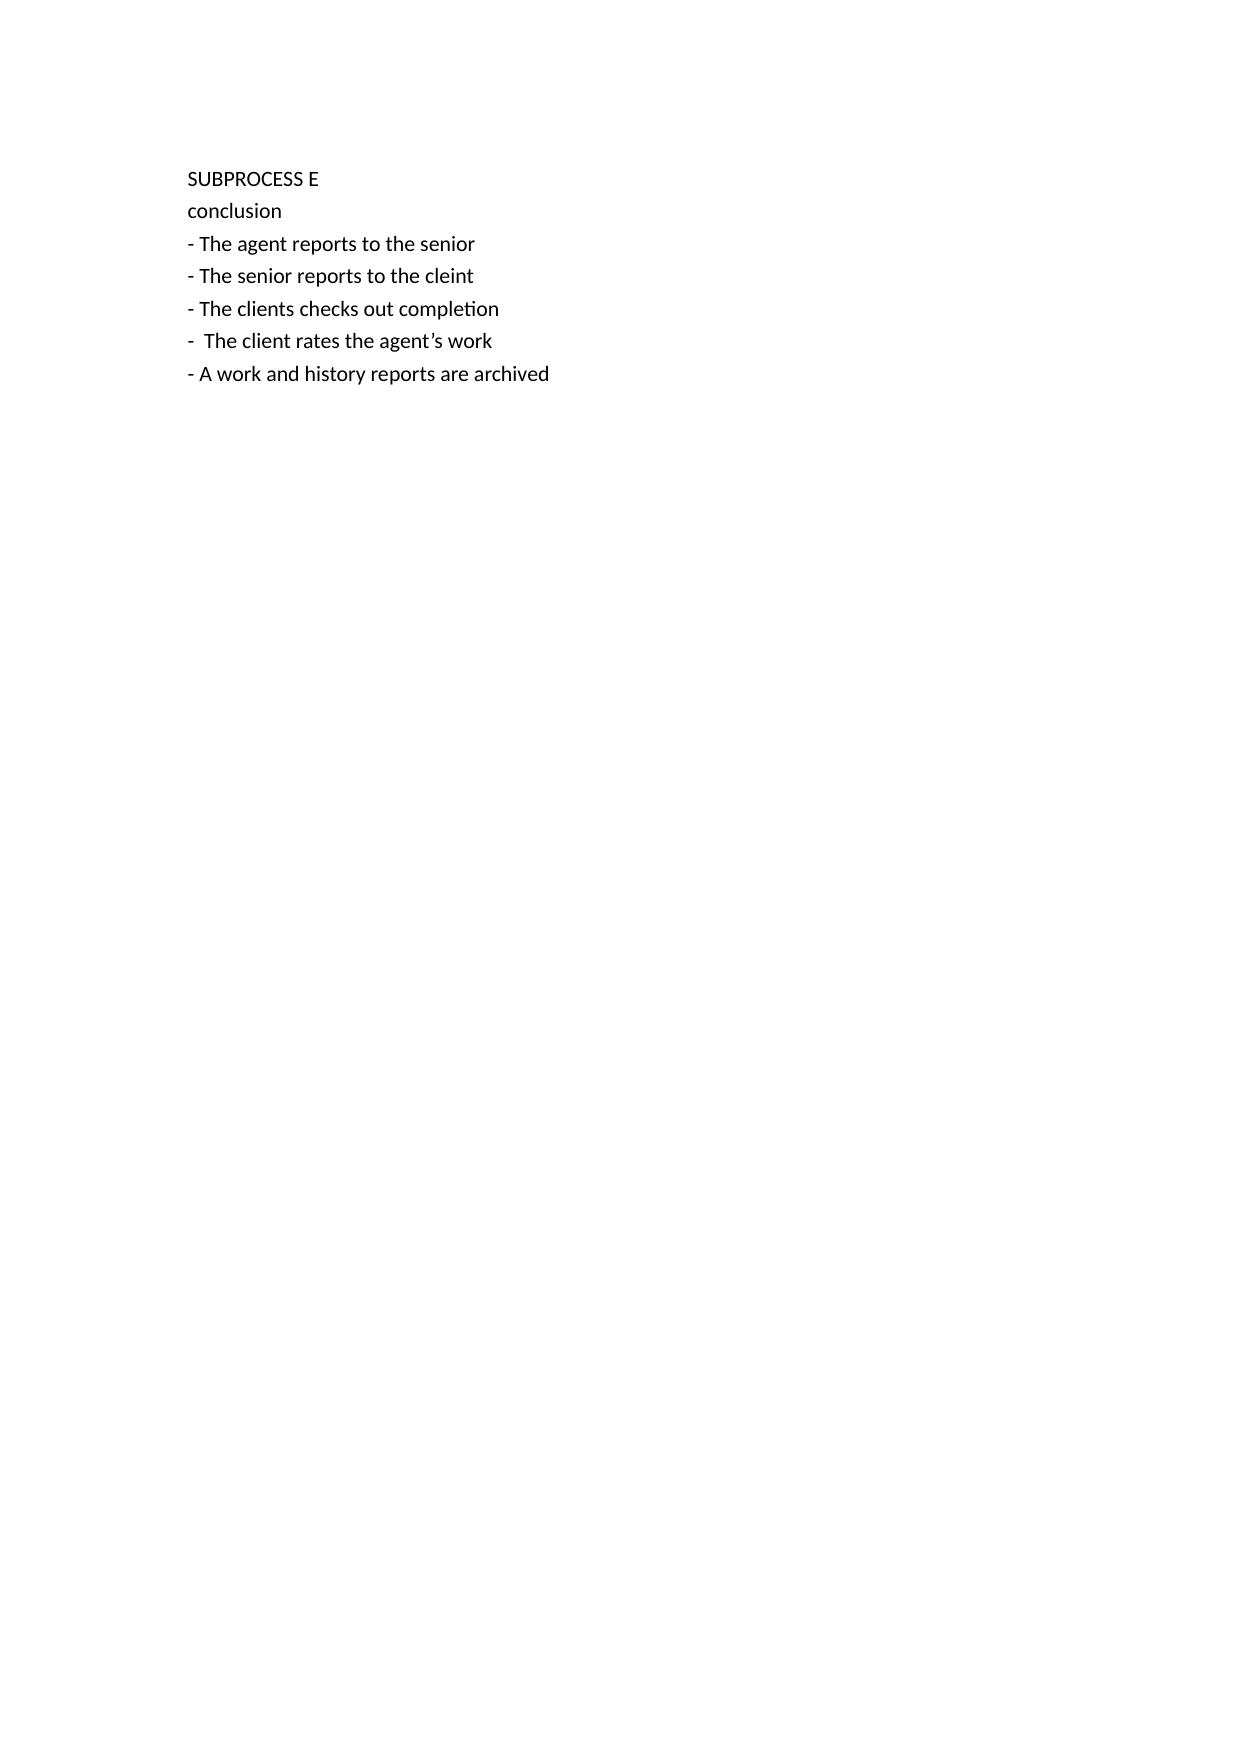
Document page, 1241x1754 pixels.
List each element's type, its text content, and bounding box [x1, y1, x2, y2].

text - A work and history reports are archived [187, 357, 1053, 389]
text - The client rates the agent’s work [187, 324, 1053, 357]
text SUBPROCESS E [187, 162, 1053, 194]
text - The clients checks out completion [187, 292, 1053, 324]
text - The senior reports to the cleint [187, 259, 1053, 292]
text conclusion [187, 194, 1053, 227]
text - The agent reports to the senior [187, 227, 1053, 259]
